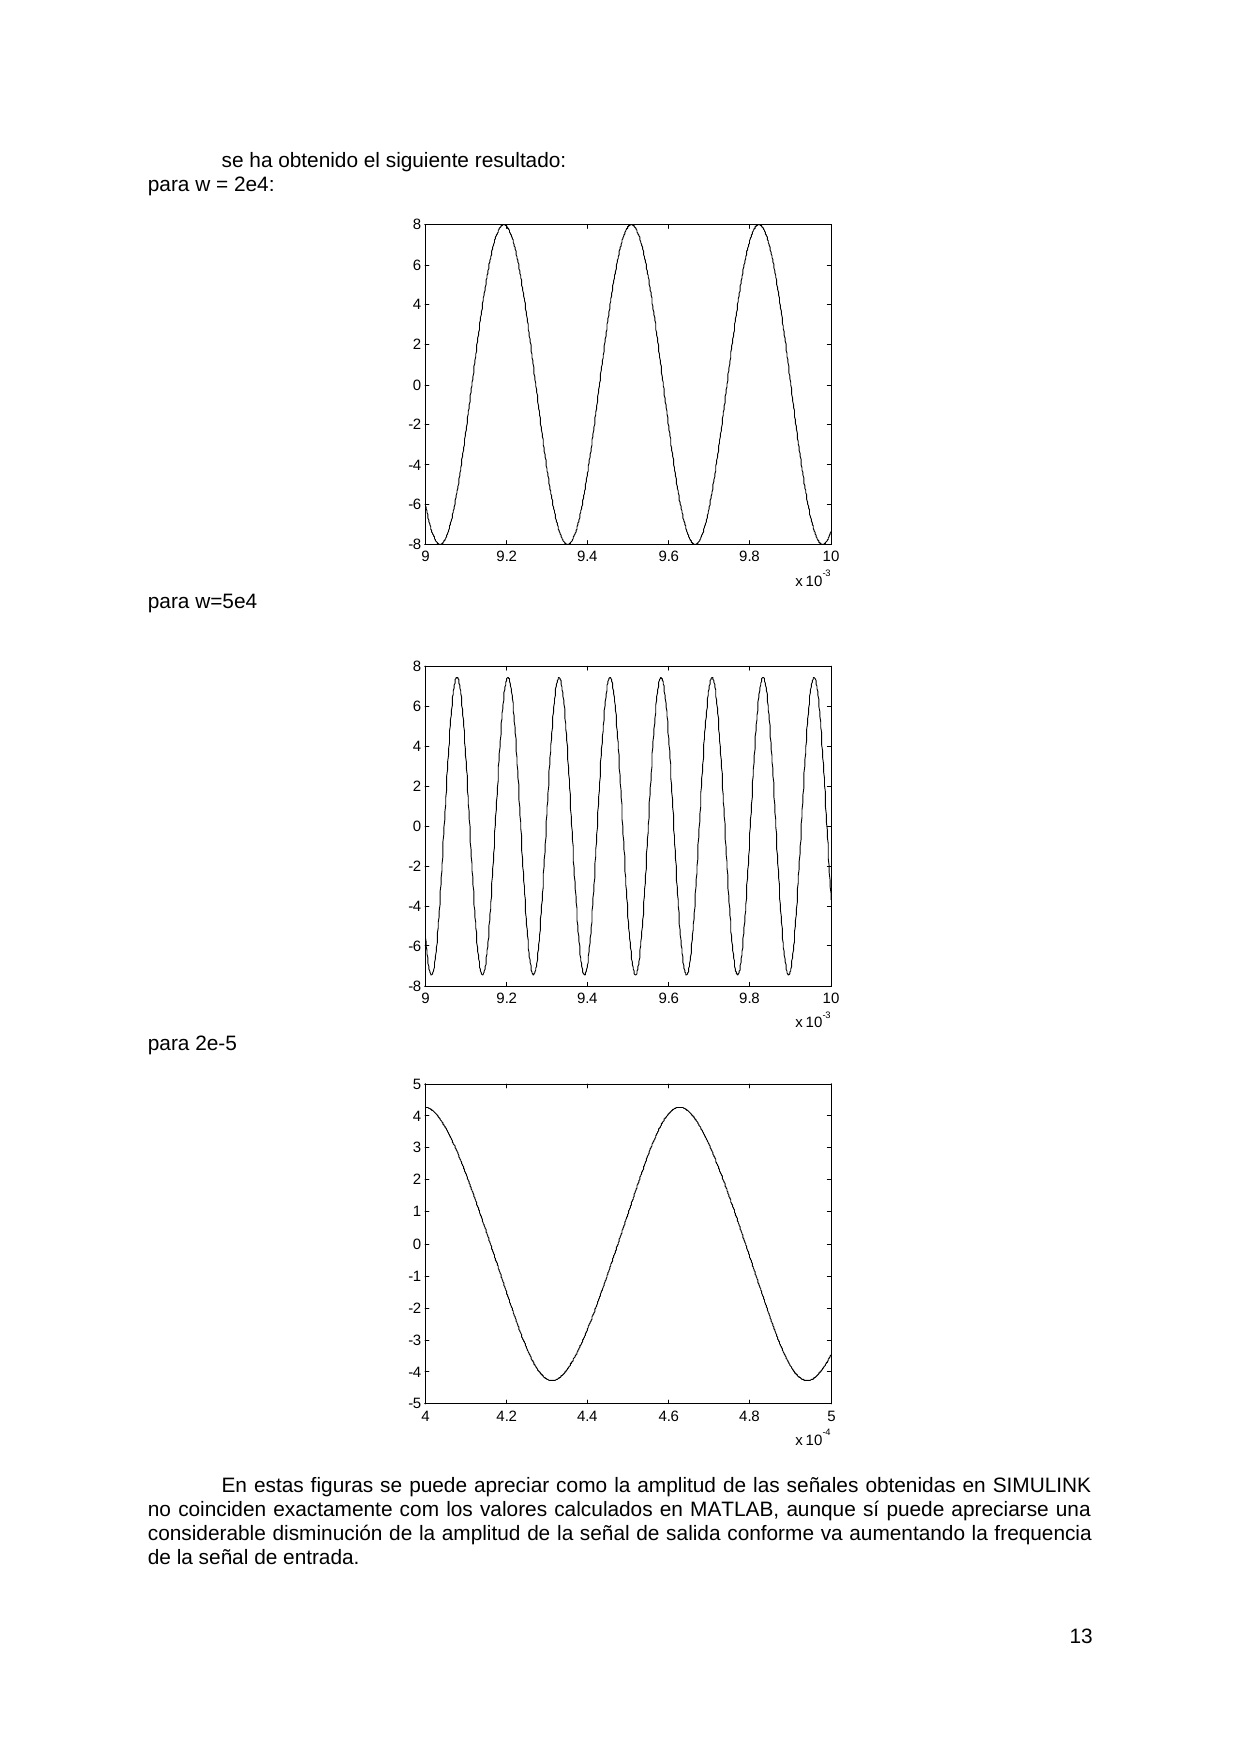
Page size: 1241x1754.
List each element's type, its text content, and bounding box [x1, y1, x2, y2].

text para w=5e4 [148, 589, 1093, 613]
text En estas figuras se puede apreciar como la amplitud de las señales obtenidas en SIMULINK no coinciden exactamente com los valores calculados en MATLAB, aunque sí puede apreciarse una considerable disminución de la amplitud de la señal de salida conforme va aumentando la frequencia de la señal de entrada. [148, 1473, 1093, 1568]
text se ha obtenido el siguiente resultado: [148, 148, 1093, 172]
text para w = 2e4: [148, 172, 1093, 196]
text para 2e-5 [148, 1031, 1093, 1055]
